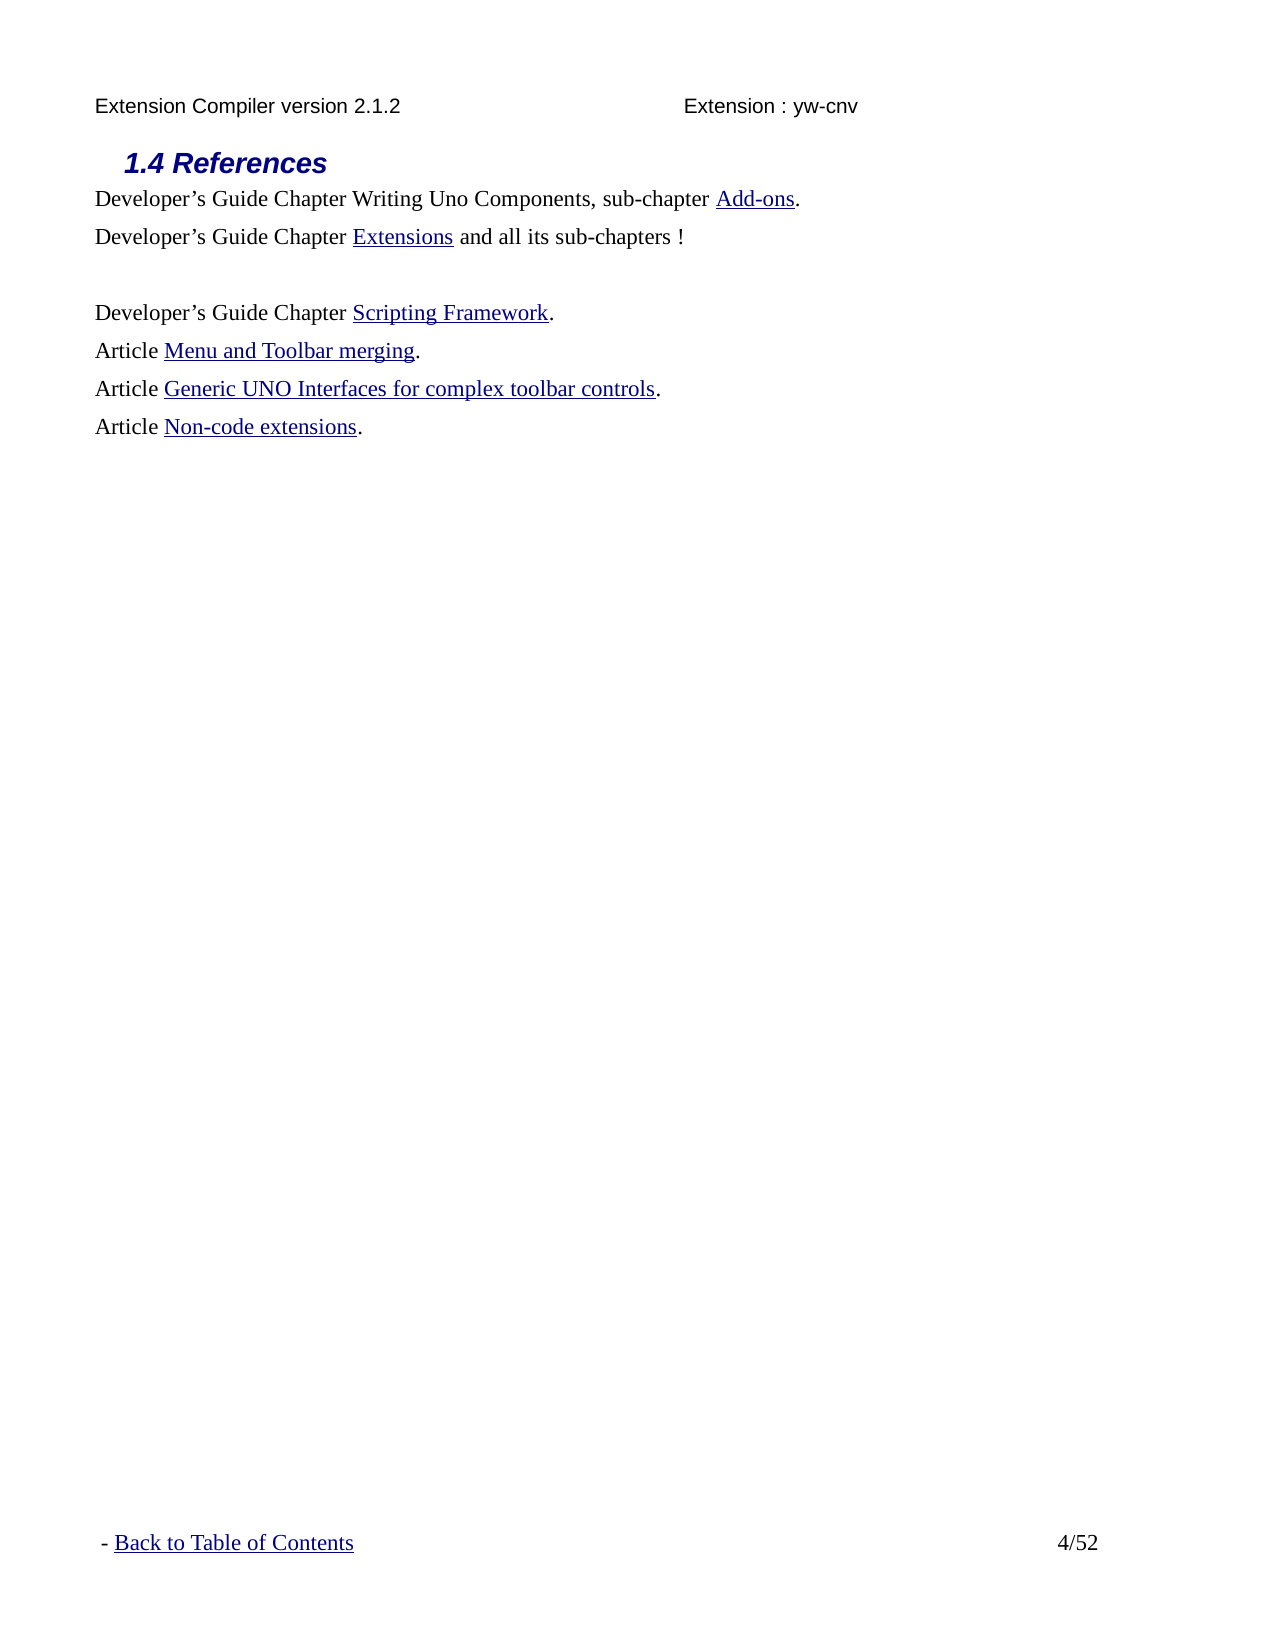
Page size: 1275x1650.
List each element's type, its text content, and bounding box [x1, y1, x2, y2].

text Developer’s Guide Chapter Extensions and all its sub-chapters ! [94, 224, 1181, 249]
text Developer’s Guide Chapter Writing Uno Components, sub-chapter Add-ons. [94, 186, 1181, 211]
text Article Menu and Toolbar merging. [94, 338, 1181, 363]
text Article Generic UNO Interfaces for complex toolbar controls. [94, 376, 1181, 402]
text Developer’s Guide Chapter Scripting Framework. [94, 300, 1181, 326]
subtitle References [124, 147, 1181, 180]
text Article Non-code extensions. [94, 414, 1181, 439]
